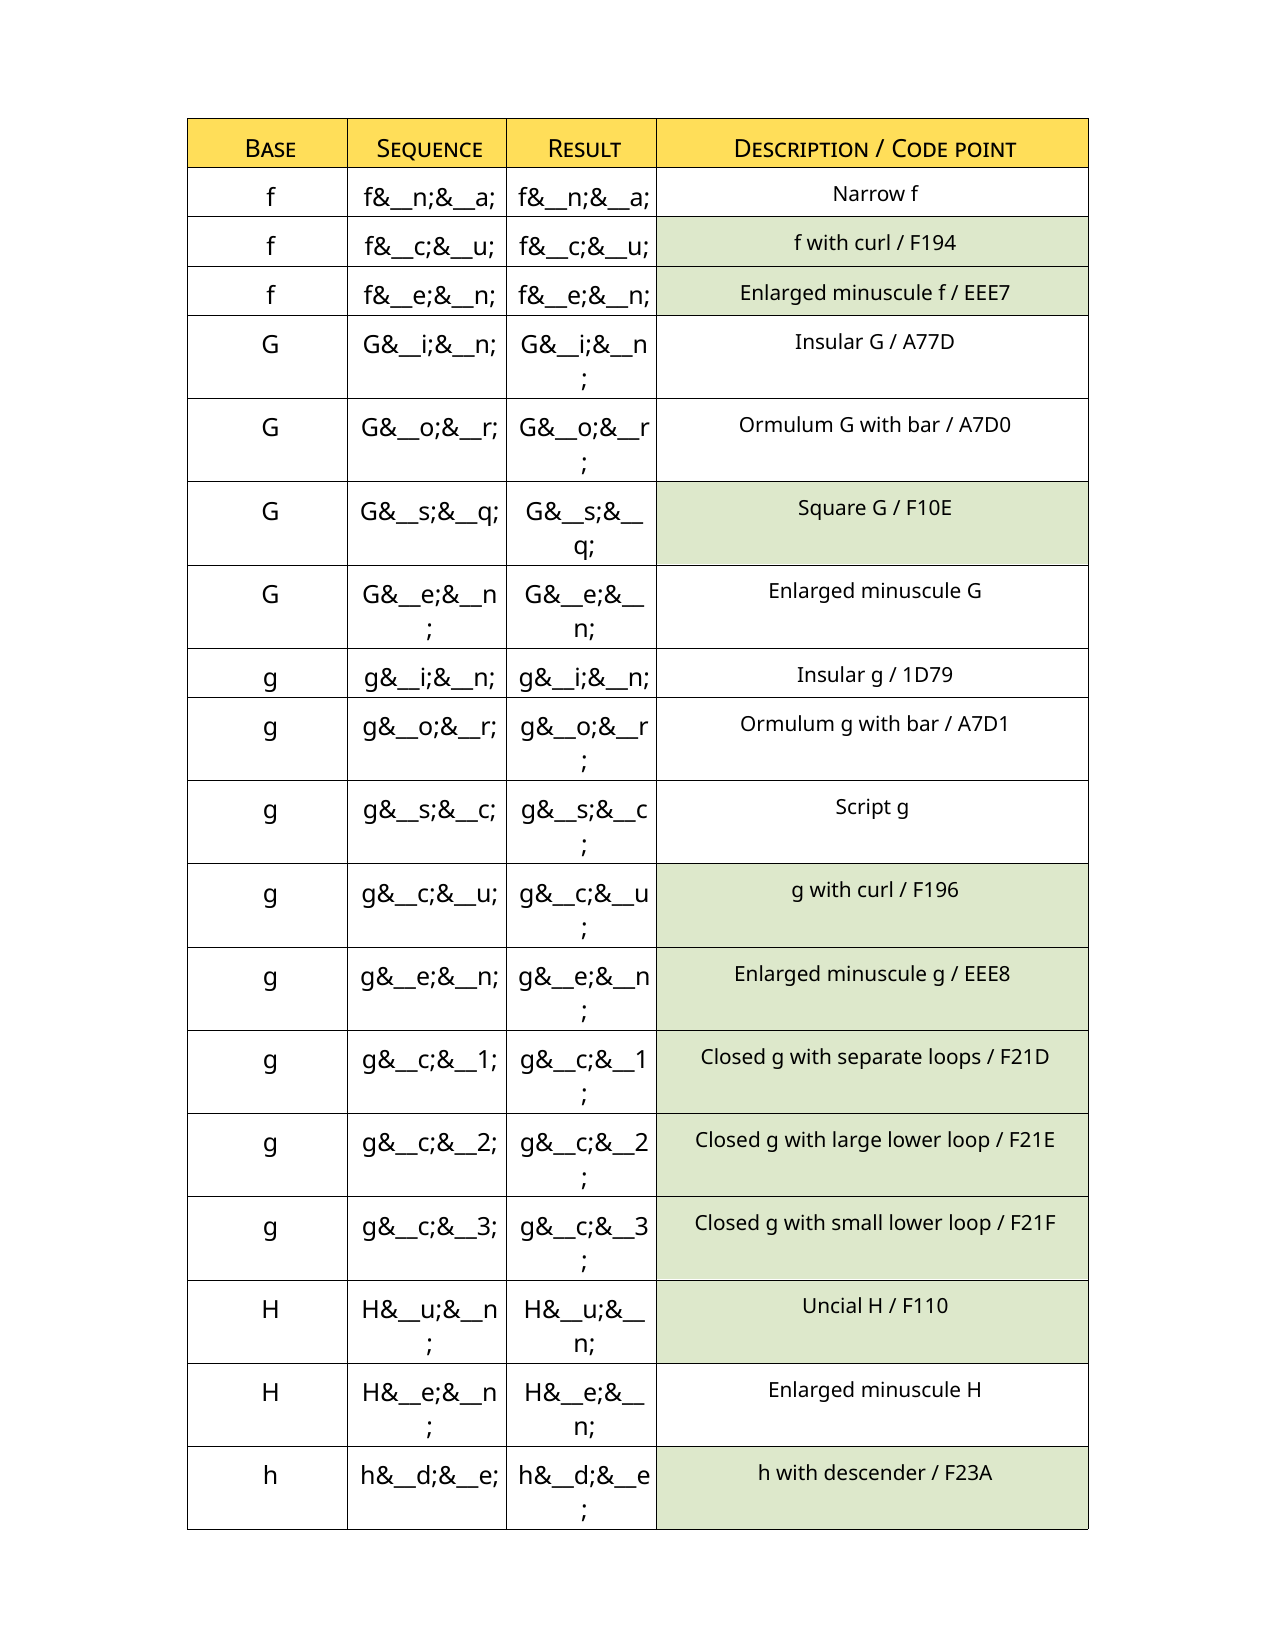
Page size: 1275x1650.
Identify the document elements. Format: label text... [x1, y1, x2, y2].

table_cell f&__c;&__u; [348, 217, 506, 266]
table_cell Insular G / A77D [657, 316, 1088, 398]
table_cell f&__e;&__n; [348, 267, 506, 315]
table_cell f with curl / F194 [657, 217, 1088, 266]
table_cell g&__o;&__r; [348, 698, 506, 780]
table_cell Narrow f [657, 168, 1088, 216]
table_cell f [188, 168, 347, 216]
table_cell G&__i;&__n; [348, 316, 506, 398]
table_cell G&__e;&__n; [507, 566, 656, 648]
table_cell g&__s;&__c; [348, 781, 506, 863]
table_cell Square G / F10E [657, 482, 1088, 564]
table_cell G [188, 482, 347, 564]
table_cell G&__s;&__q; [348, 482, 506, 564]
table_cell g&__c;&__u; [507, 864, 656, 947]
table_cell Enlarged minuscule f / EEE7 [657, 267, 1088, 315]
table_header Base [188, 119, 347, 167]
table_cell f&__c;&__u; [507, 217, 656, 266]
table_header Result [507, 119, 656, 167]
table_cell Insular g / 1D79 [657, 649, 1088, 697]
table_cell g [188, 649, 347, 697]
table_cell g with curl / F196 [657, 864, 1088, 947]
table_cell g [188, 781, 347, 863]
table_cell H&__e;&__n; [348, 1364, 506, 1446]
table_cell g [188, 948, 347, 1030]
table_cell g [188, 1114, 347, 1196]
table_cell Closed g with small lower loop / F21F [657, 1197, 1088, 1279]
table_cell H [188, 1281, 347, 1363]
table_cell f&__e;&__n; [507, 267, 656, 315]
table_cell Script g [657, 781, 1088, 863]
table_cell Closed g with large lower loop / F21E [657, 1114, 1088, 1196]
table_cell f&__n;&__a; [348, 168, 506, 216]
table_cell G&__e;&__n; [348, 566, 506, 648]
table_cell g&__c;&__3; [507, 1197, 656, 1279]
table_cell g&__e;&__n; [507, 948, 656, 1030]
table_cell g&__c;&__1; [507, 1031, 656, 1113]
table_cell g&__s;&__c; [507, 781, 656, 863]
table_cell f [188, 217, 347, 266]
table_cell g&__c;&__2; [507, 1114, 656, 1196]
table_cell G&__o;&__r; [507, 399, 656, 481]
table_cell h&__d;&__e; [348, 1447, 506, 1529]
table_cell f&__n;&__a; [507, 168, 656, 216]
table_cell g&__c;&__3; [348, 1197, 506, 1279]
table_cell g&__c;&__2; [348, 1114, 506, 1196]
table_cell g [188, 864, 347, 947]
table_cell g [188, 1031, 347, 1113]
table_cell g&__e;&__n; [348, 948, 506, 1030]
table_cell G [188, 316, 347, 398]
table_cell G&__o;&__r; [348, 399, 506, 481]
table_cell Uncial H / F110 [657, 1281, 1088, 1363]
table_cell H [188, 1364, 347, 1446]
table_cell g&__o;&__r; [507, 698, 656, 780]
table_cell Enlarged minuscule G [657, 566, 1088, 648]
table_cell f [188, 267, 347, 315]
table_cell h [188, 1447, 347, 1529]
table_cell G&__s;&__q; [507, 482, 656, 564]
table_cell g&__c;&__1; [348, 1031, 506, 1113]
table_cell g [188, 698, 347, 780]
table_cell G [188, 399, 347, 481]
table_cell H&__u;&__n; [348, 1281, 506, 1363]
table_cell Ormulum G with bar / A7D0 [657, 399, 1088, 481]
table_cell G [188, 566, 347, 648]
table_cell g&__i;&__n; [348, 649, 506, 697]
table_cell g [188, 1197, 347, 1279]
table_header Sequence [348, 119, 506, 167]
table_cell Enlarged minuscule g / EEE8 [657, 948, 1088, 1030]
table_cell g&__i;&__n; [507, 649, 656, 697]
table_cell H&__e;&__n; [507, 1364, 656, 1446]
table_cell Enlarged minuscule H [657, 1364, 1088, 1446]
table_header Description / Code point [657, 119, 1088, 167]
table_cell Closed g with separate loops / F21D [657, 1031, 1088, 1113]
table_cell g&__c;&__u; [348, 864, 506, 947]
table_cell G&__i;&__n; [507, 316, 656, 398]
table_cell H&__u;&__n; [507, 1281, 656, 1363]
table_cell h&__d;&__e; [507, 1447, 656, 1529]
table_cell Ormulum g with bar / A7D1 [657, 698, 1088, 780]
table_cell h with descender / F23A [657, 1447, 1088, 1529]
